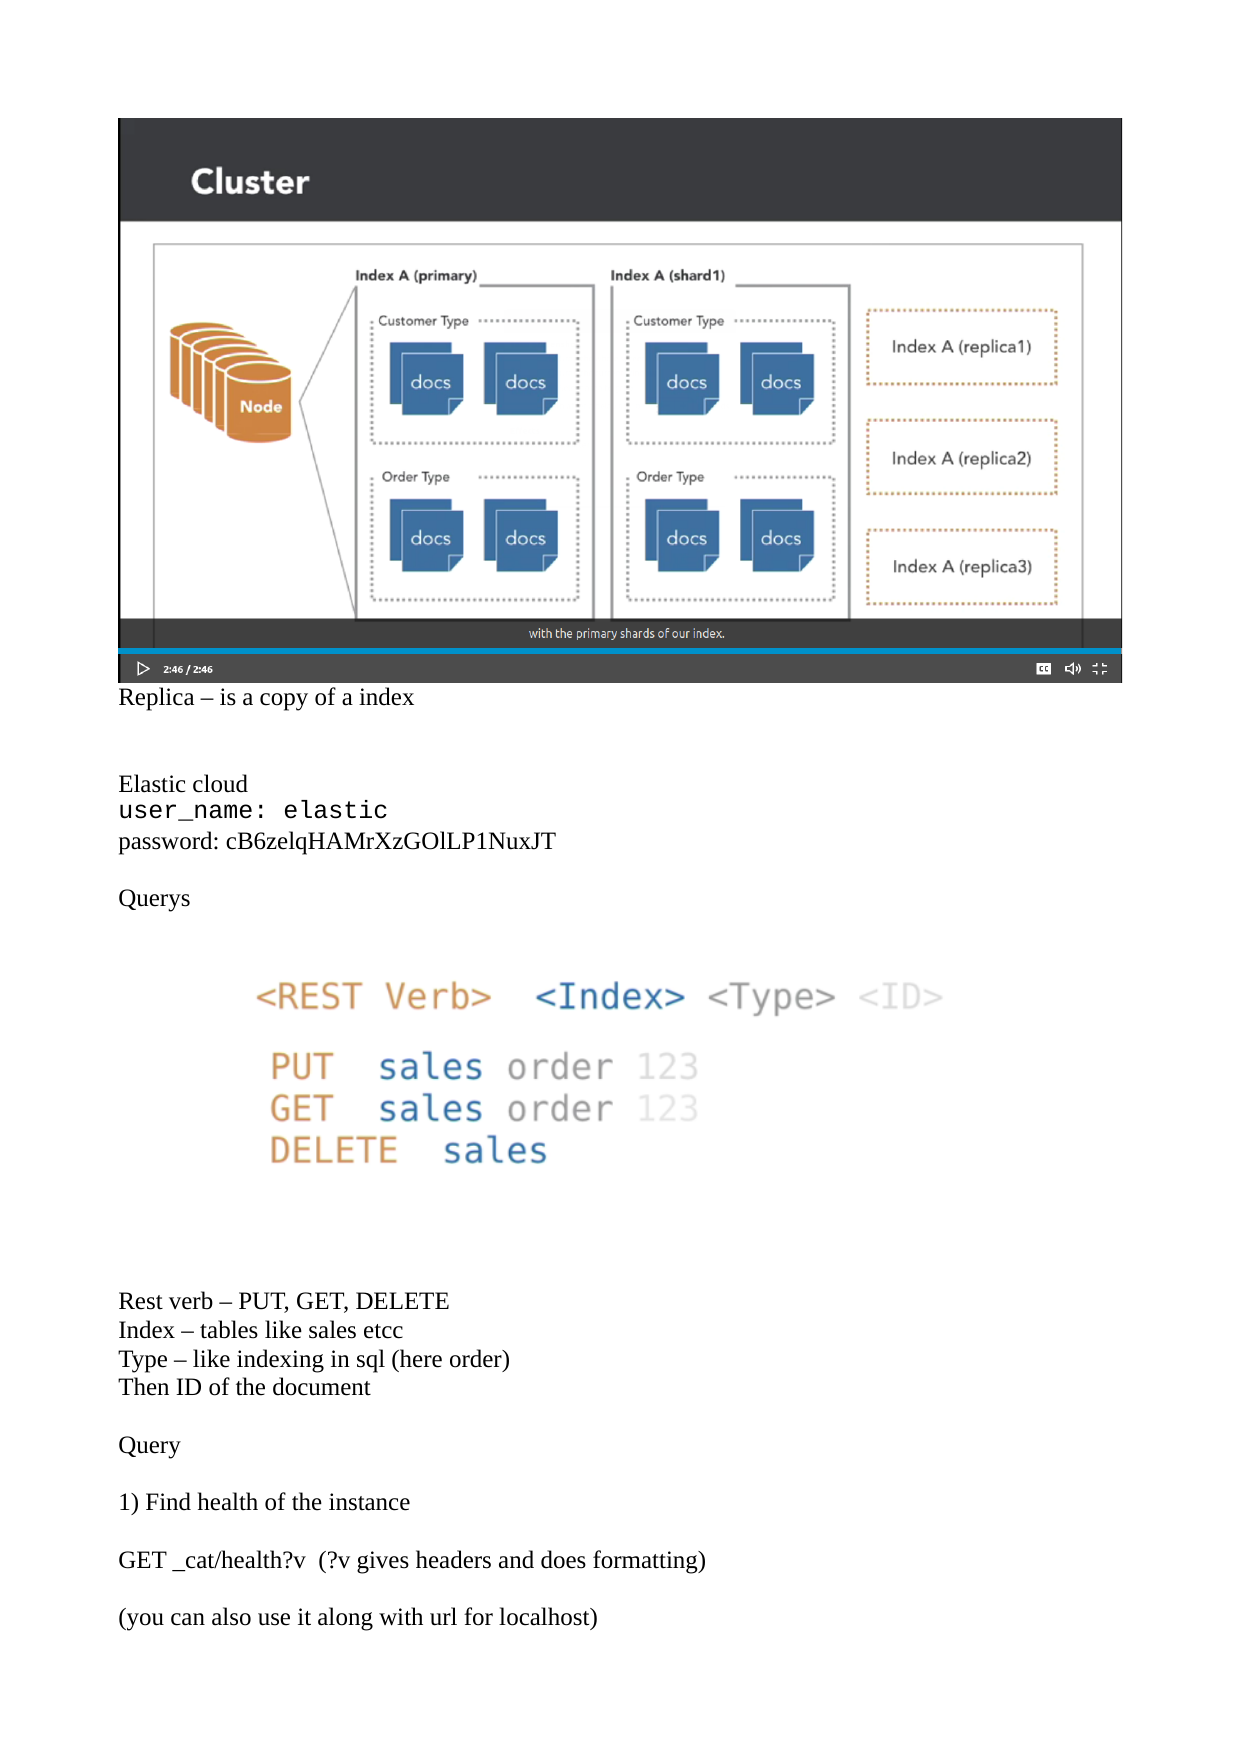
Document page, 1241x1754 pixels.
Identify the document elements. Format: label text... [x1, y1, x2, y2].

text user_name: elastic [118, 797, 1122, 826]
text Then ID of the document [118, 1372, 1122, 1401]
text GET _cat/health?v (?v gives headers and does formatting) [118, 1545, 1122, 1574]
text 1) Find health of the instance [118, 1487, 1122, 1516]
text Elastic cloud [118, 769, 1122, 797]
text (you can also use it along with url for localhost) [118, 1602, 1122, 1631]
text Type – like indexing in sql (here order) [118, 1344, 1122, 1372]
picture [118, 118, 1123, 683]
text Index – tables like sales etcc [118, 1315, 1122, 1344]
text password: cB6zelqHAMrXzGOlLP1NuxJT [118, 826, 1122, 854]
picture [224, 940, 1016, 1258]
text Query [118, 1430, 1122, 1459]
text Querys [118, 883, 1122, 912]
text Replica – is a copy of a index [118, 683, 1122, 711]
text Rest verb – PUT, GET, DELETE [118, 1286, 1122, 1315]
